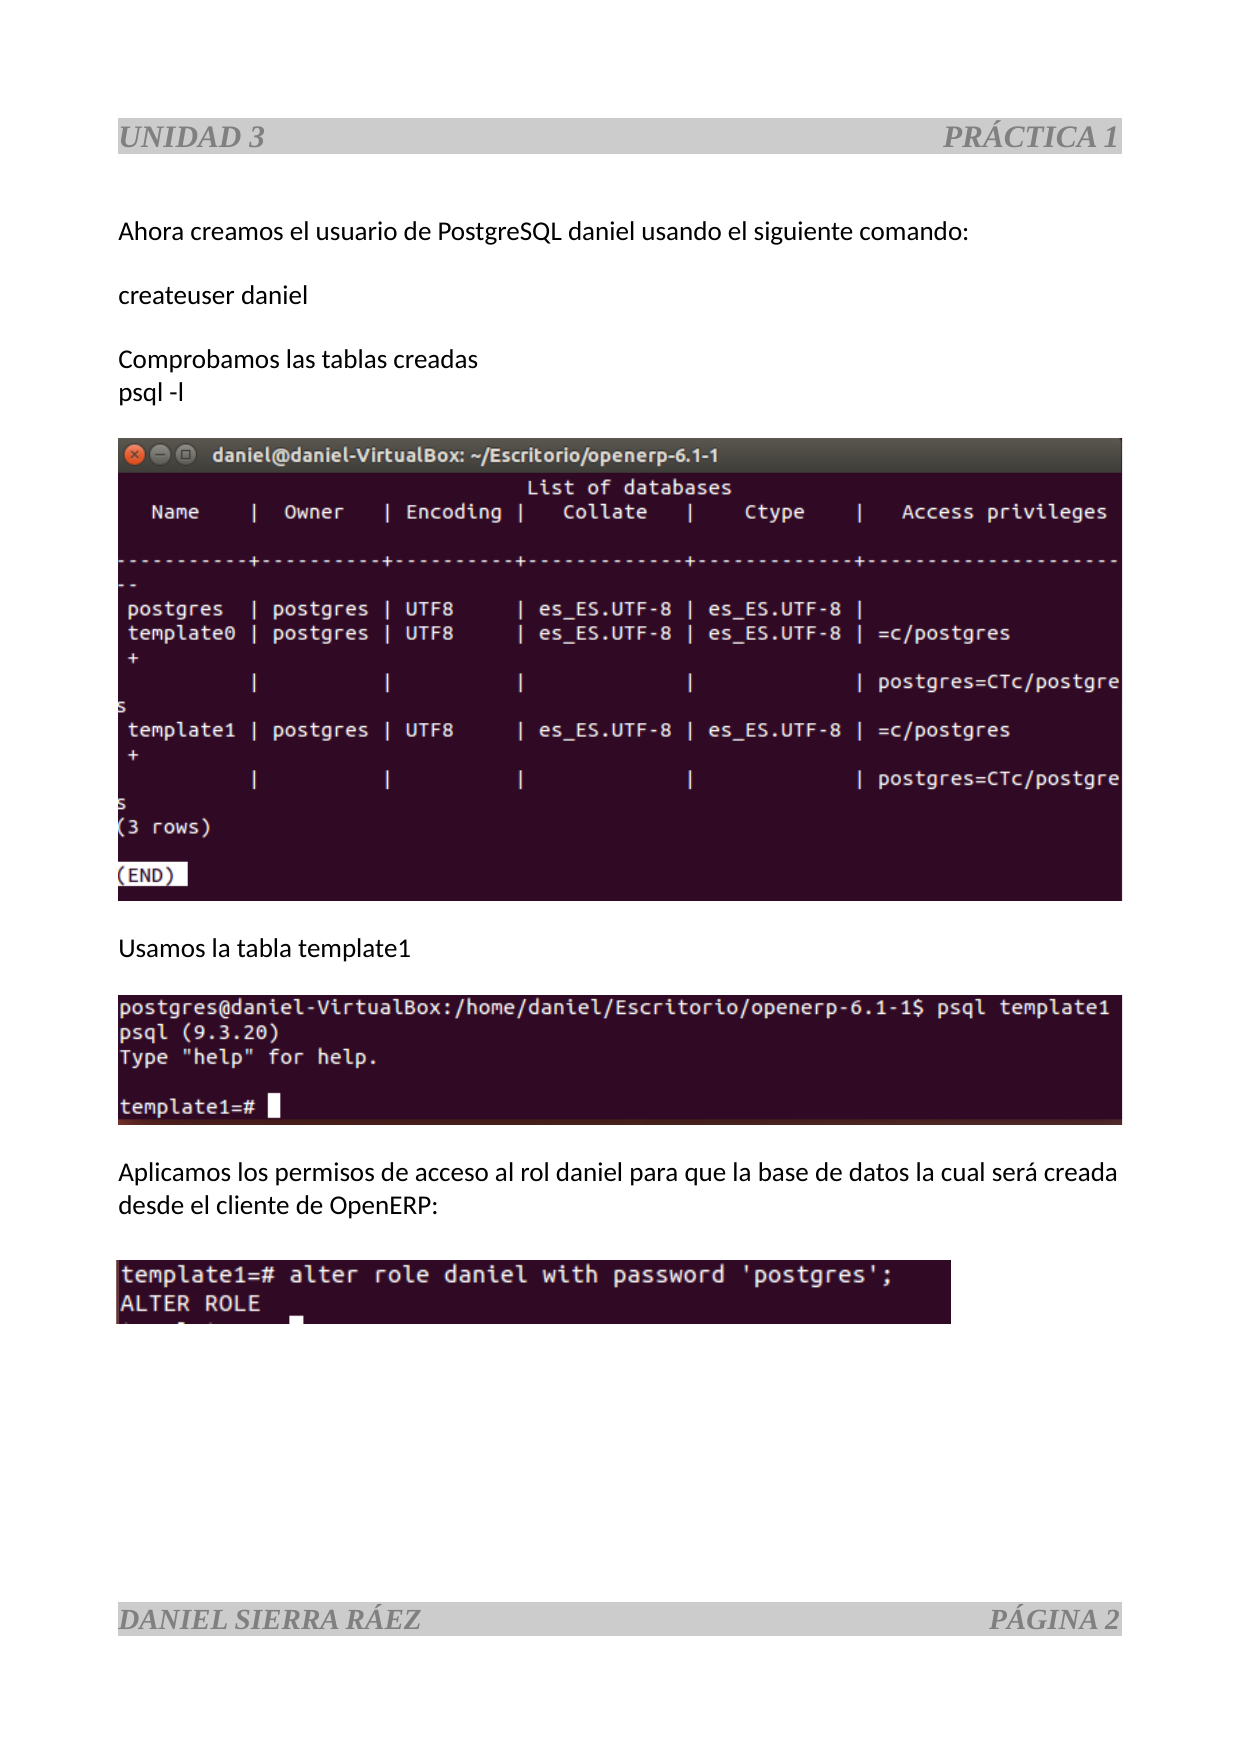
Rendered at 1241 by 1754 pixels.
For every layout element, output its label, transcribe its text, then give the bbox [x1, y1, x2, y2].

text createuser daniel [118, 278, 1122, 311]
picture [118, 438, 1123, 901]
text Aplicamos los permisos de acceso al rol daniel para que la base de datos la cual será creada desde el cliente de OpenERP: [118, 1155, 1122, 1221]
text Comprobamos las tablas creadas [118, 342, 1122, 375]
picture [118, 995, 1123, 1125]
picture [116, 1260, 951, 1324]
text Usamos la tabla template1 [118, 932, 1122, 964]
text Ahora creamos el usuario de PostgreSQL daniel usando el siguiente comando: [118, 214, 1122, 247]
text psql -l [118, 375, 1122, 408]
